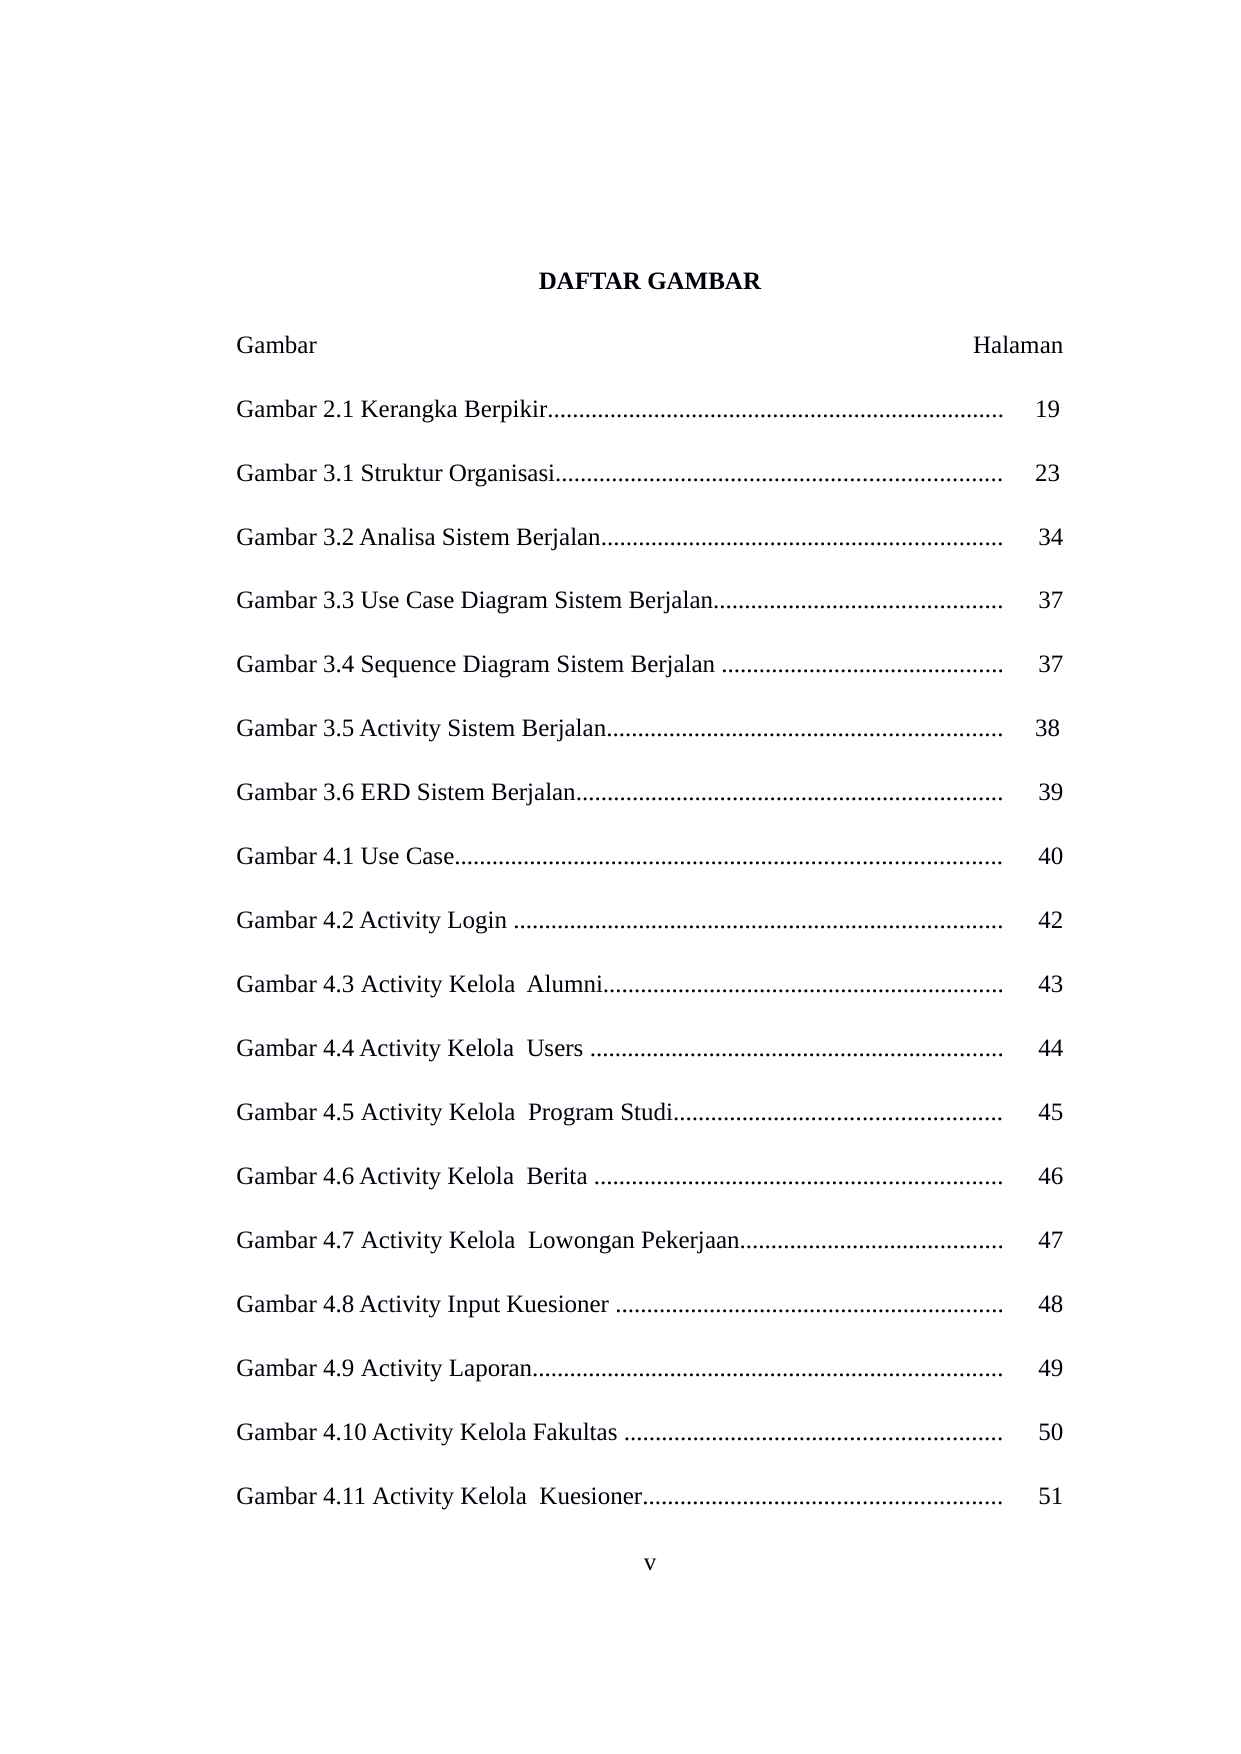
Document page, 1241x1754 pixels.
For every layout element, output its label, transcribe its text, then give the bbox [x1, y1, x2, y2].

text Gambar 4.8 Activity Input Kuesioner 48 [236, 1289, 1063, 1318]
text Gambar 3.4 Sequence Diagram Sistem Berjalan 37 [236, 649, 1063, 678]
text Gambar 3.6 ERD Sistem Berjalan 39 [236, 777, 1063, 806]
text DAFTAR GAMBAR [236, 266, 1063, 294]
text Gambar 4.10 Activity Kelola Fakultas 50 [236, 1417, 1063, 1446]
text Gambar 4.5 Activity Kelola Program Studi 45 [236, 1097, 1063, 1126]
text Gambar Halaman [236, 330, 1063, 358]
text Gambar 4.11 Activity Kelola Kuesioner 51 [236, 1481, 1063, 1510]
text Gambar 3.2 Analisa Sistem Berjalan 34 [236, 522, 1063, 550]
text Gambar 4.3 Activity Kelola Alumni 43 [236, 969, 1063, 998]
text Gambar 4.9 Activity Laporan 49 [236, 1353, 1063, 1382]
text Gambar 3.1 Struktur Organisasi 23 [236, 458, 1063, 486]
text Gambar 4.2 Activity Login 42 [236, 905, 1063, 934]
text Gambar 2.1 Kerangka Berpikir 19 [236, 394, 1063, 422]
text Gambar 4.4 Activity Kelola Users 44 [236, 1033, 1063, 1062]
text Gambar 4.7 Activity Kelola Lowongan Pekerjaan 47 [236, 1225, 1063, 1254]
text Gambar 3.3 Use Case Diagram Sistem Berjalan 37 [236, 586, 1063, 614]
text Gambar 4.1 Use Case 40 [236, 841, 1063, 870]
text Gambar 4.6 Activity Kelola Berita 46 [236, 1161, 1063, 1190]
text Gambar 3.5 Activity Sistem Berjalan 38 [236, 713, 1063, 742]
